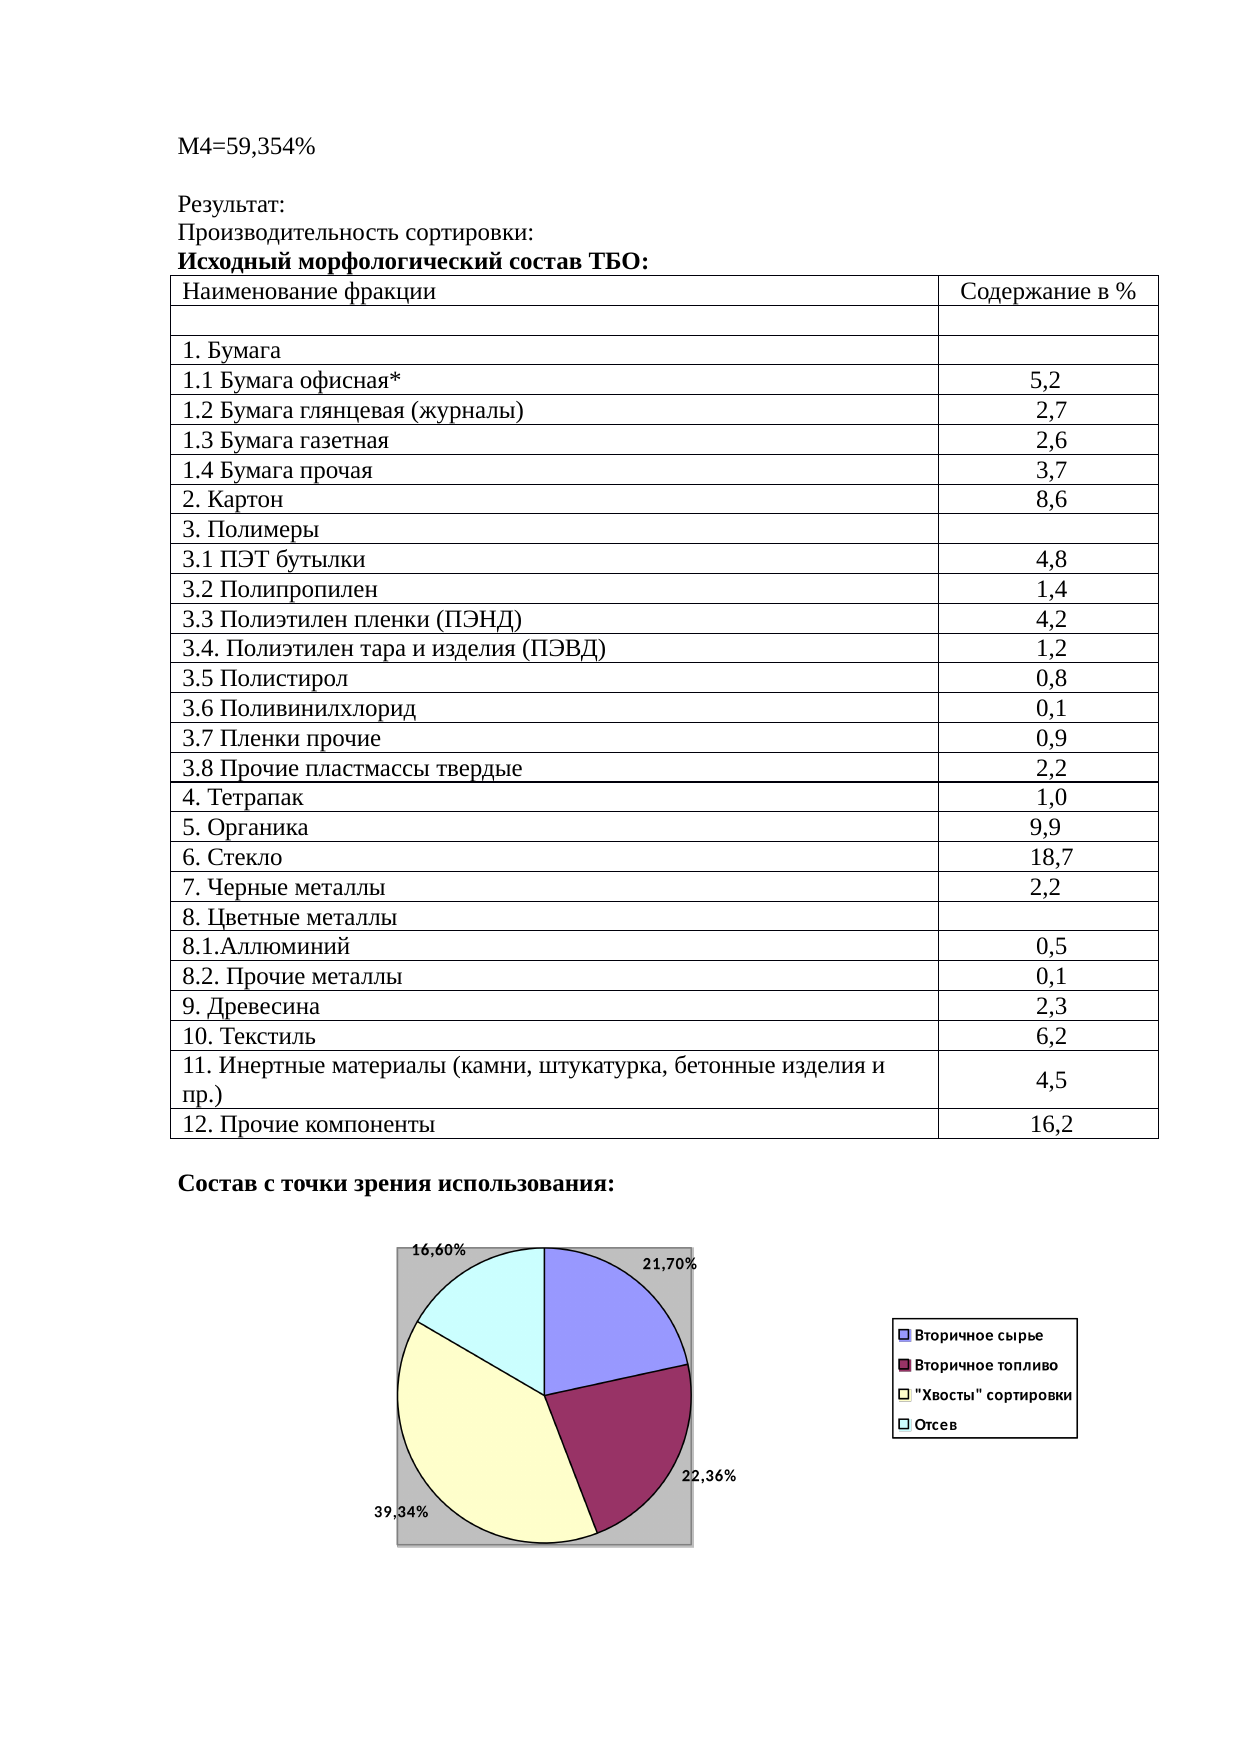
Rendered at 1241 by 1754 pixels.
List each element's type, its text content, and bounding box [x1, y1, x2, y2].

table_cell 3.6 Поливинилхлорид [171, 693, 938, 722]
table_header Содержание в % [939, 276, 1158, 305]
table_cell [939, 514, 1158, 543]
table_cell 0,1 [939, 961, 1158, 990]
table_cell 3.1 ПЭТ бутылки [171, 544, 938, 573]
table_cell 3.7 Пленки прочие [171, 723, 938, 752]
table_cell 5,2 [939, 365, 1158, 394]
text Производительность сортировки: [177, 217, 1152, 246]
table_cell 8. Цветные металлы [171, 902, 938, 930]
table_cell 6. Стекло [171, 842, 938, 871]
table_cell 6,2 [939, 1021, 1158, 1049]
table_cell 1.1 Бумага офисная* [171, 365, 938, 394]
table_cell 3.3 Полиэтилен пленки (ПЭНД) [171, 604, 938, 632]
table_cell 0,9 [939, 723, 1158, 752]
table_cell 8,6 [939, 485, 1158, 513]
table_cell 0,1 [939, 693, 1158, 722]
table_cell 4,5 [939, 1051, 1158, 1108]
table_cell 18,7 [939, 842, 1158, 871]
table_cell 2. Картон [171, 485, 938, 513]
table_cell 2,7 [939, 395, 1158, 424]
table_cell 2,6 [939, 425, 1158, 454]
table_cell 3,7 [939, 455, 1158, 483]
text Результат: [177, 189, 1152, 217]
text Состав с точки зрения использования: [177, 1168, 1152, 1196]
table_cell 7. Черные металлы [171, 872, 938, 901]
table_cell 1,2 [939, 634, 1158, 662]
table_cell 4. Тетрапак [171, 783, 938, 811]
table_cell [939, 306, 1158, 334]
table_cell [939, 336, 1158, 364]
table_cell 8.2. Прочие металлы [171, 961, 938, 990]
table_cell 3.8 Прочие пластмассы твердые [171, 753, 938, 781]
table_cell [939, 902, 1158, 930]
table_cell 3.2 Полипропилен [171, 574, 938, 603]
table_cell 9,9 [939, 812, 1158, 841]
table_cell 4,8 [939, 544, 1158, 573]
table_cell 1.3 Бумага газетная [171, 425, 938, 454]
table_cell 3.4. Полиэтилен тара и изделия (ПЭВД) [171, 634, 938, 662]
table_cell 1,0 [939, 783, 1158, 811]
table_cell 11. Инертные материалы (камни, штукатурка, бетонные изделия и пр.) [171, 1051, 938, 1108]
table_cell 3. Полимеры [171, 514, 938, 543]
table_cell 0,8 [939, 663, 1158, 692]
text Исходный морфологический состав ТБО: [177, 246, 1152, 275]
table_cell 1.2 Бумага глянцевая (журналы) [171, 395, 938, 424]
table_cell 1,4 [939, 574, 1158, 603]
table_cell 5. Органика [171, 812, 938, 841]
table_cell 9. Древесина [171, 991, 938, 1020]
table_cell 4,2 [939, 604, 1158, 632]
table_cell 0,5 [939, 931, 1158, 960]
table_cell 12. Прочие компоненты [171, 1109, 938, 1138]
table_cell 3.5 Полистирол [171, 663, 938, 692]
table_cell 2,2 [939, 872, 1158, 901]
table_cell 2,2 [939, 753, 1158, 781]
table_header Наименование фракции [171, 276, 938, 305]
table_cell [171, 306, 938, 334]
table_cell 2,3 [939, 991, 1158, 1020]
table_cell 10. Текстиль [171, 1021, 938, 1049]
table_cell 16,2 [939, 1109, 1158, 1138]
table_cell 8.1.Аллюминий [171, 931, 938, 960]
text М4=59,354% [177, 131, 1152, 160]
table_cell 1.4 Бумага прочая [171, 455, 938, 483]
table_cell 1. Бумага [171, 336, 938, 364]
